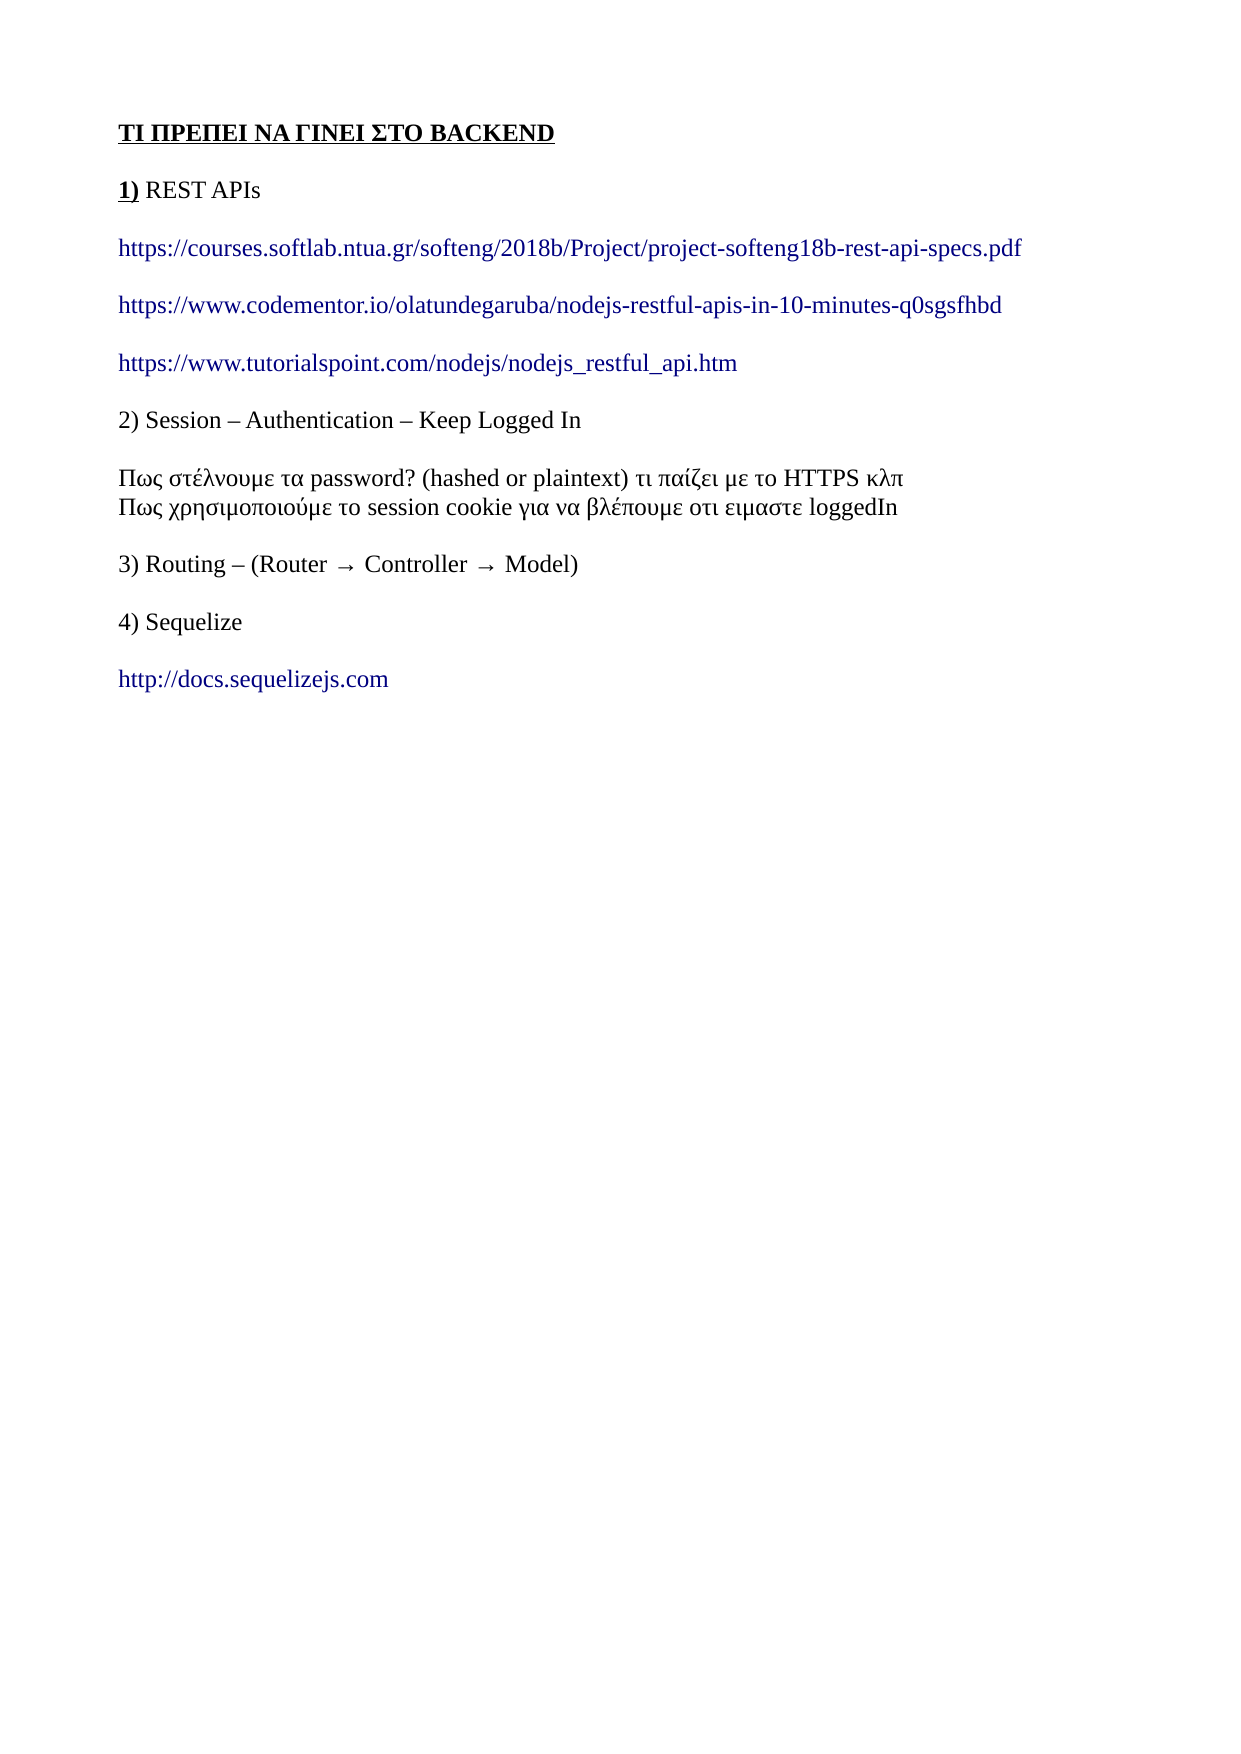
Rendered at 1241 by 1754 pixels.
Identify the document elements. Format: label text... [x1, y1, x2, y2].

text 2) Session – Authentication – Keep Logged In [118, 406, 1122, 434]
text 3) Routing – (Router → Controller → Model) [118, 549, 1122, 578]
text Πως χρησιμοποιούμε το session cookie για να βλέπουμε οτι ειμαστε loggedIn [118, 492, 1122, 521]
text 4) Sequelize [118, 607, 1122, 636]
text https://www.codementor.io/olatundegaruba/nodejs-restful-apis-in-10-minutes-q0sgsfhbd [118, 291, 1122, 319]
text Πως στέλνουμε τα password? (hashed or plaintext) τι παίζει με το HTTPS κλπ [118, 463, 1122, 492]
text http://docs.sequelizejs.com [118, 664, 1122, 693]
text https://courses.softlab.ntua.gr/softeng/2018b/Project/project-softeng18b-rest-api-specs.pdf [118, 233, 1122, 262]
text 1) REST APIs [118, 176, 1122, 204]
text ΤΙ ΠΡΕΠΕΙ ΝΑ ΓΙΝΕΙ ΣΤΟ BACKEND [118, 118, 1122, 147]
text https://www.tutorialspoint.com/nodejs/nodejs_restful_api.htm [118, 348, 1122, 377]
